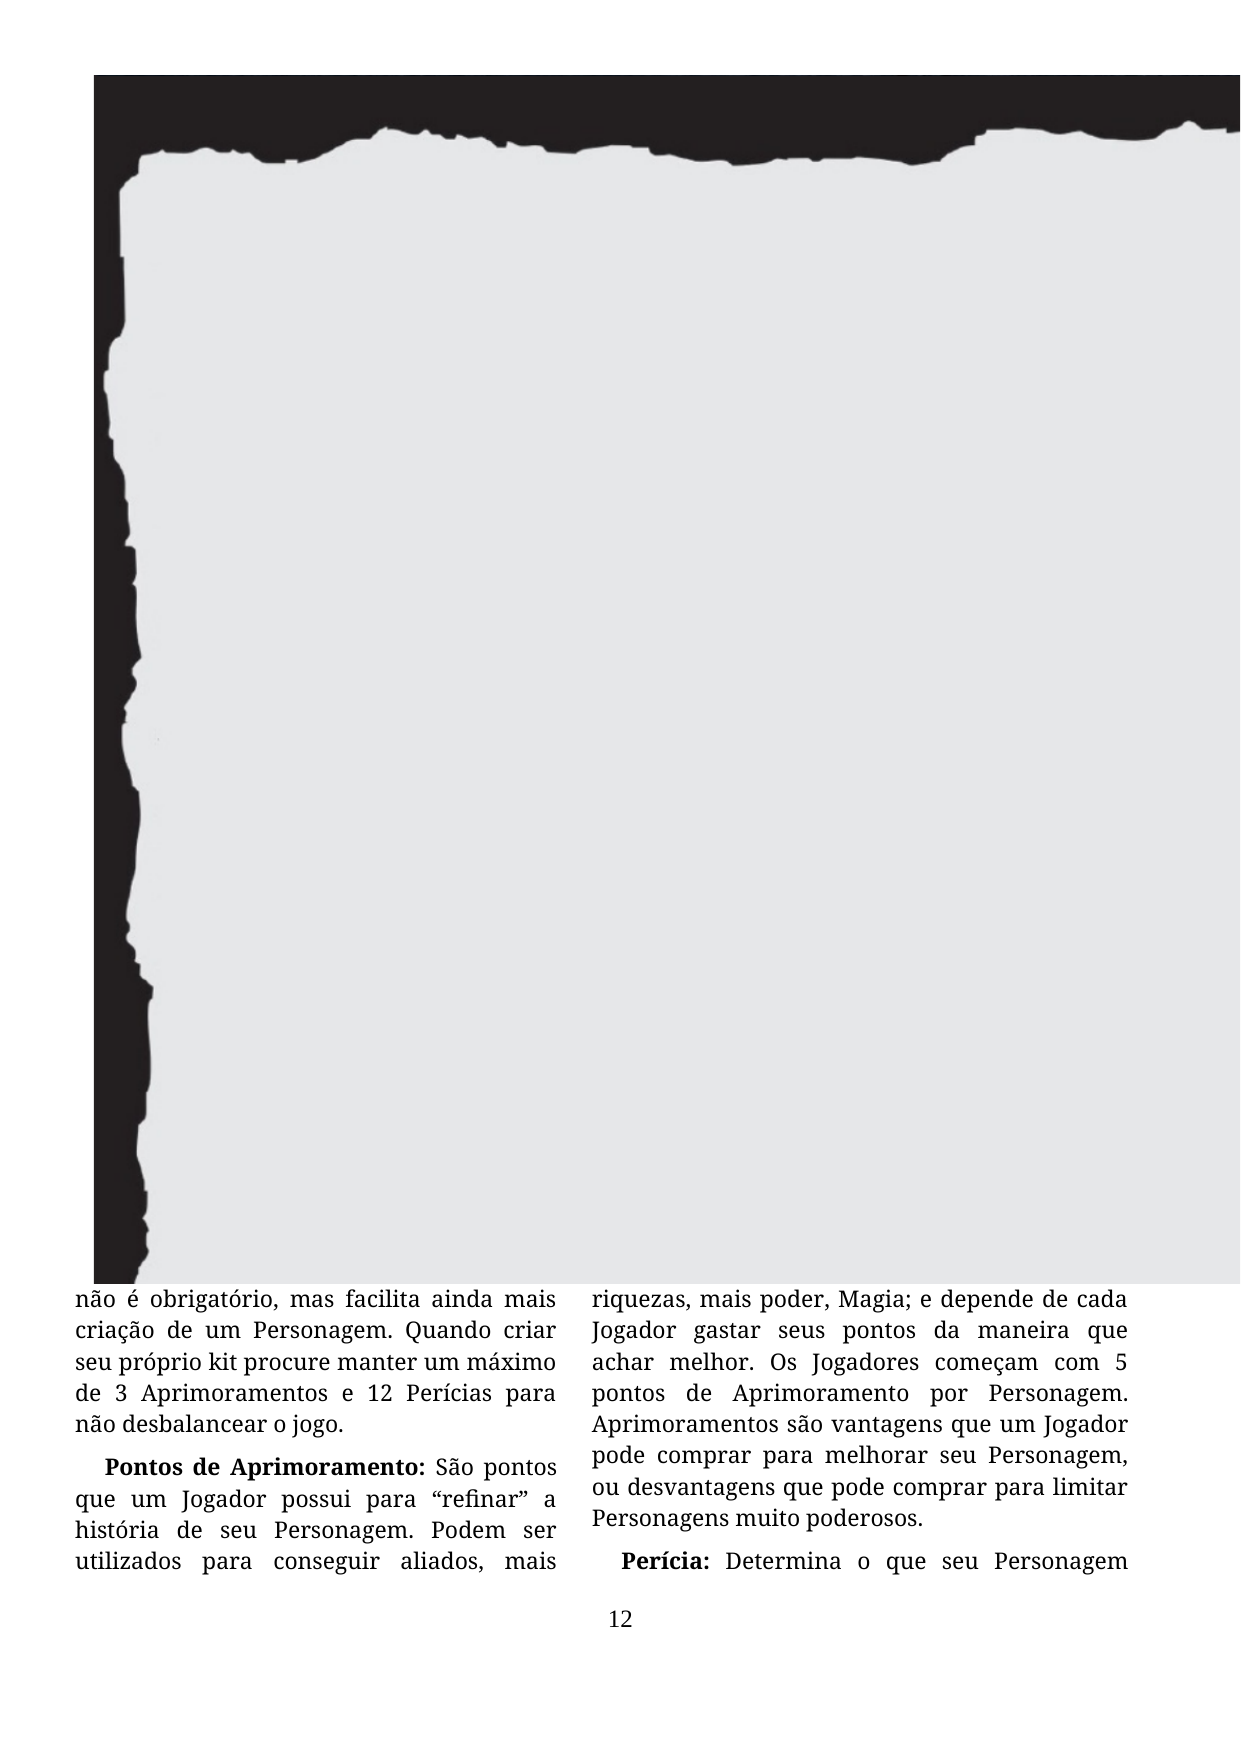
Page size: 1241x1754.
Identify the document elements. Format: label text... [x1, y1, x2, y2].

text Pontos de Aprimoramento: São pontos que um Jogador possui para “refinar” a história de seu Personagem. Podem ser utilizados para conseguir aliados, mais [75, 1451, 557, 1576]
text riquezas, mais poder, Magia; e depende de cada Jogador gastar seus pontos da maneira que achar melhor. Os Jogadores começam com 5 pontos de Aprimoramento por Personagem. Aprimoramentos são vantagens que um Jogador pode comprar para melhorar seu Personagem, ou desvantagens que pode comprar para limitar Personagens muito poderosos. [592, 1284, 1129, 1533]
text não é obrigatório, mas facilita ainda mais criação de um Personagem. Quando criar seu próprio kit procure manter um máximo de 3 Aprimoramentos e 12 Perícias para não desbalancear o jogo. [75, 1283, 557, 1439]
picture [93, 75, 1241, 1284]
text Perícia: Determina o que seu Personagem [592, 1545, 1129, 1576]
